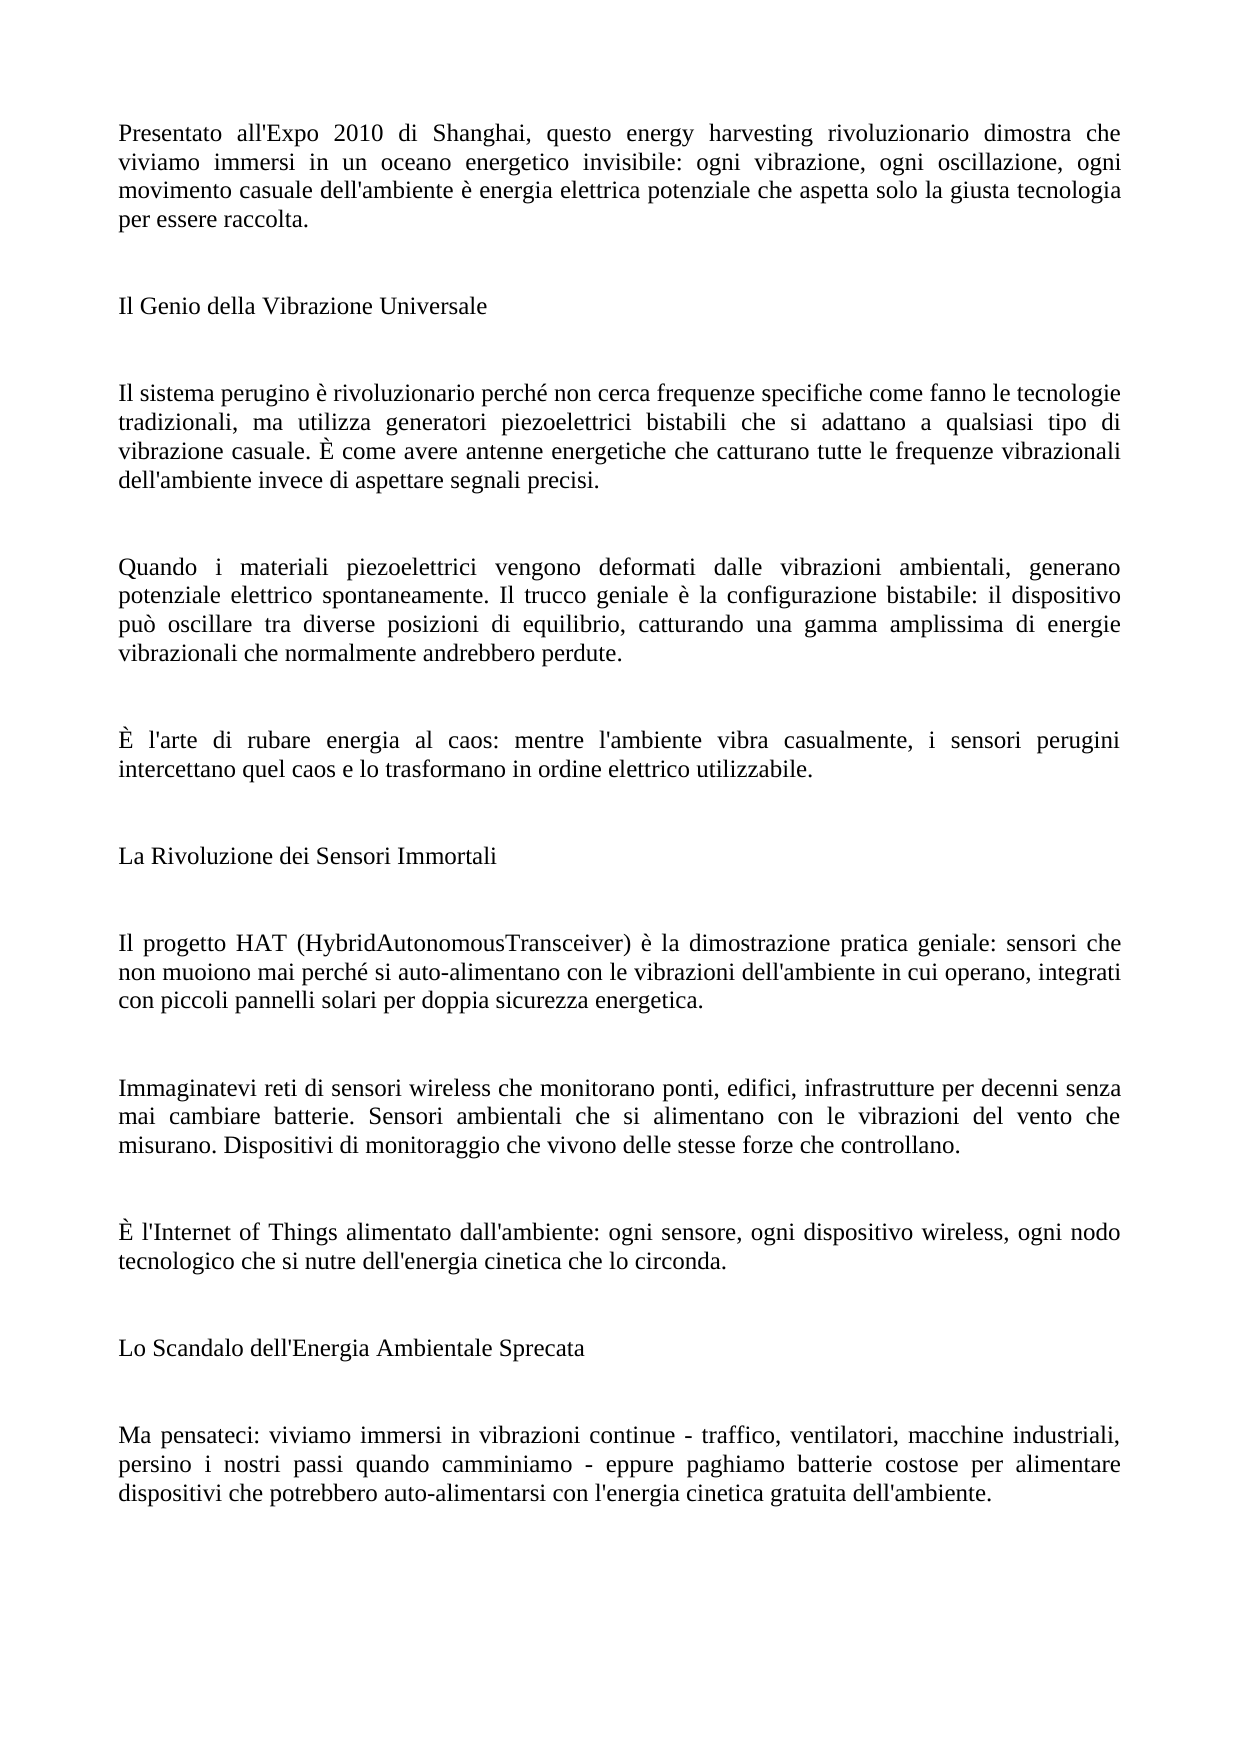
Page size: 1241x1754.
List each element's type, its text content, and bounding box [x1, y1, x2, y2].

subtitle La Rivoluzione dei Sensori Immortali [118, 841, 1122, 870]
text Il progetto HAT (HybridAutonomousTransceiver) è la dimostrazione pratica geniale: sensori che non muoiono mai perché si auto-alimentano con le vibrazioni dell'ambiente in cui operano, integrati con piccoli pannelli solari per doppia sicurezza energetica. [118, 928, 1122, 1014]
text Il sistema perugino è rivoluzionario perché non cerca frequenze specifiche come fanno le tecnologie tradizionali, ma utilizza generatori piezoelettrici bistabili che si adattano a qualsiasi tipo di vibrazione casuale. È come avere antenne energetiche che catturano tutte le frequenze vibrazionali dell'ambiente invece di aspettare segnali precisi. [118, 378, 1122, 493]
text Quando i materiali piezoelettrici vengono deformati dalle vibrazioni ambientali, generano potenziale elettrico spontaneamente. Il trucco geniale è la configurazione bistabile: il dispositivo può oscillare tra diverse posizioni di equilibrio, catturando una gamma amplissima di energie vibrazionali che normalmente andrebbero perdute. [118, 552, 1122, 667]
subtitle Lo Scandalo dell'Energia Ambientale Sprecata [118, 1333, 1122, 1362]
text È l'arte di rubare energia al caos: mentre l'ambiente vibra casualmente, i sensori perugini intercettano quel caos e lo trasformano in ordine elettrico utilizzabile. [118, 725, 1122, 783]
text Ma pensateci: viviamo immersi in vibrazioni continue - traffico, ventilatori, macchine industriali, persino i nostri passi quando camminiamo - eppure paghiamo batterie costose per alimentare dispositivi che potrebbero auto-alimentarsi con l'energia cinetica gratuita dell'ambiente. [118, 1420, 1122, 1506]
text Immaginatevi reti di sensori wireless che monitorano ponti, edifici, infrastrutture per decenni senza mai cambiare batterie. Sensori ambientali che si alimentano con le vibrazioni del vento che misurano. Dispositivi di monitoraggio che vivono delle stesse forze che controllano. [118, 1073, 1122, 1159]
text Presentato all'Expo 2010 di Shanghai, questo energy harvesting rivoluzionario dimostra che viviamo immersi in un oceano energetico invisibile: ogni vibrazione, ogni oscillazione, ogni movimento casuale dell'ambiente è energia elettrica potenziale che aspetta solo la giusta tecnologia per essere raccolta. [118, 118, 1122, 233]
text È l'Internet of Things alimentato dall'ambiente: ogni sensore, ogni dispositivo wireless, ogni nodo tecnologico che si nutre dell'energia cinetica che lo circonda. [118, 1217, 1122, 1275]
subtitle Il Genio della Vibrazione Universale [118, 291, 1122, 320]
